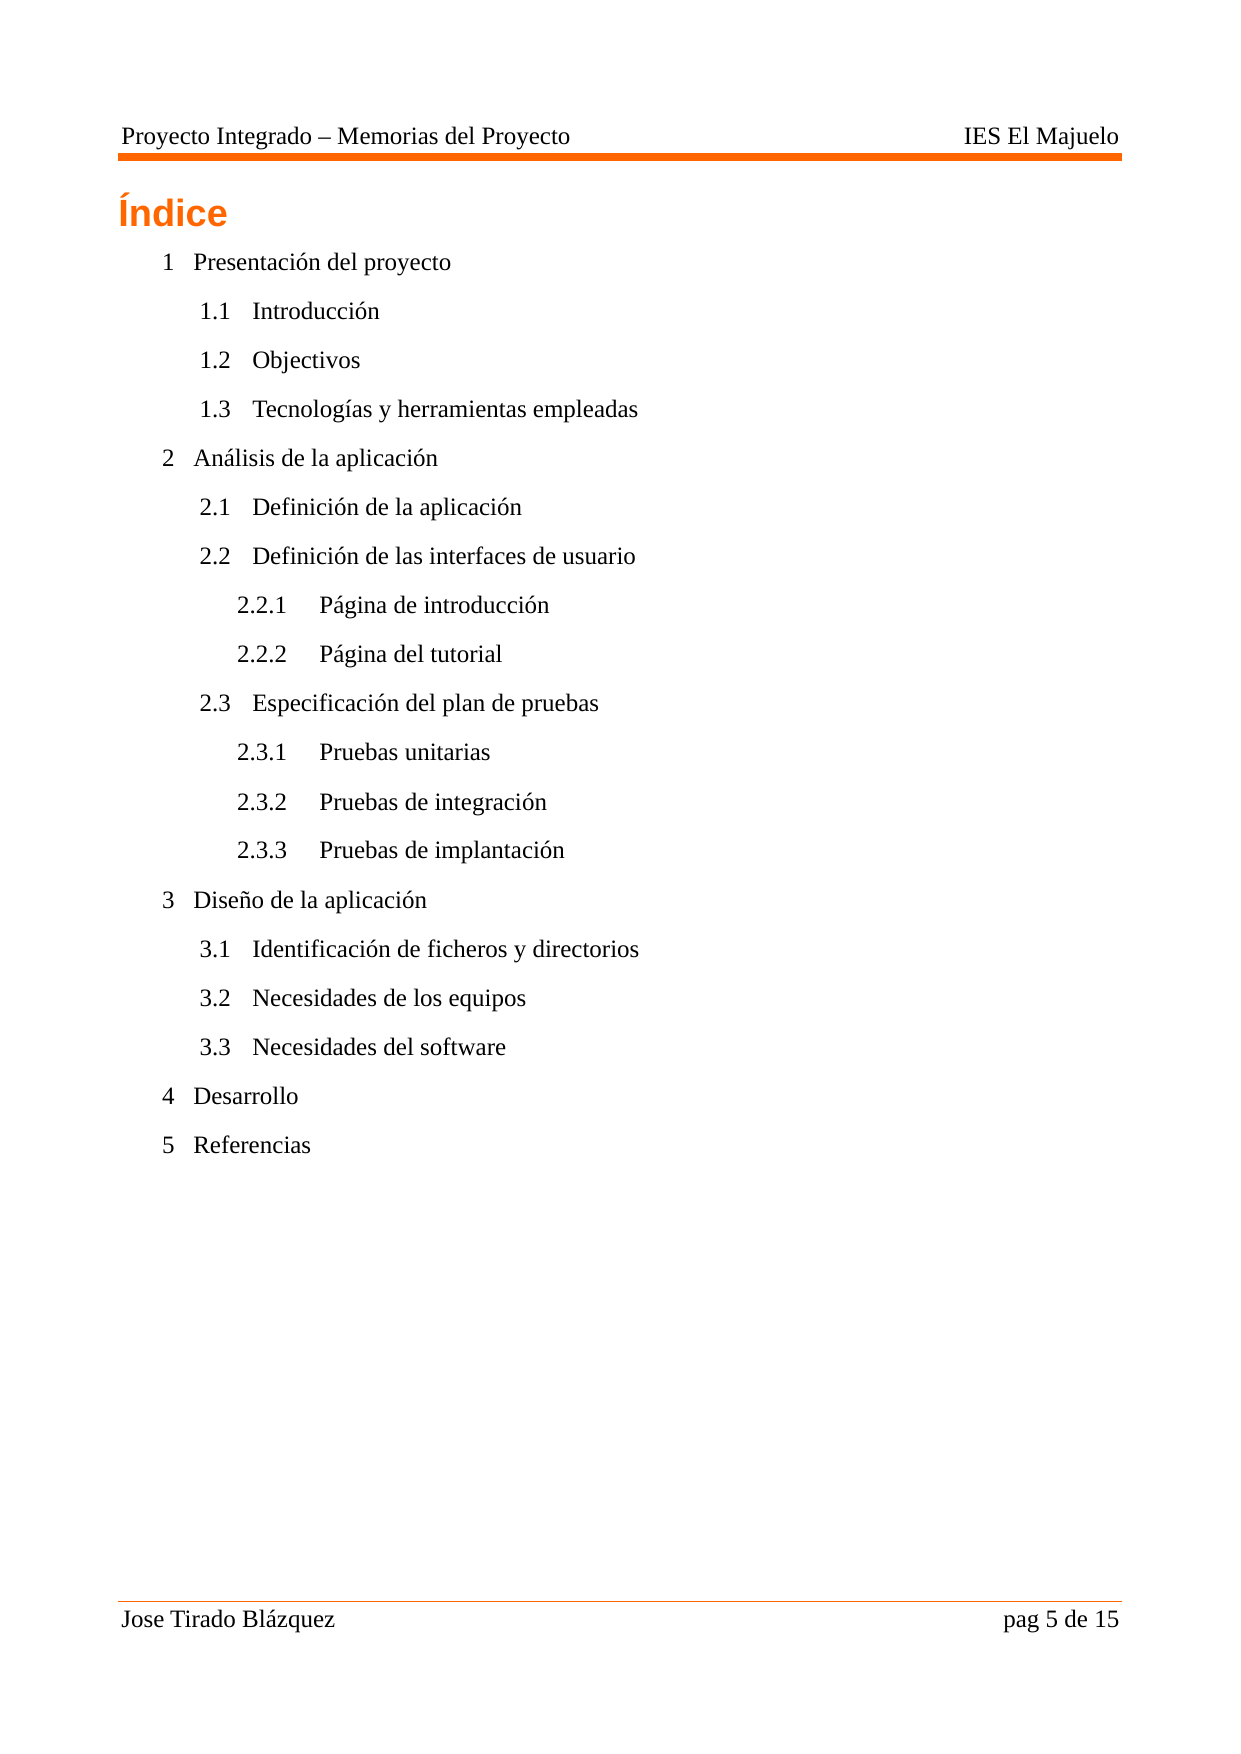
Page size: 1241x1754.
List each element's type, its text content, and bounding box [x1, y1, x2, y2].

list Análisis de la aplicación [156, 443, 1122, 472]
list Definición de las interfaces de usuario [193, 541, 1122, 570]
list Necesidades del software [193, 1032, 1122, 1061]
list Identificación de ficheros y directorios [193, 934, 1122, 962]
list Presentación del proyecto [156, 247, 1122, 276]
list Diseño de la aplicación [156, 885, 1122, 913]
list Pruebas unitarias [231, 737, 1122, 766]
list Introducción [193, 296, 1122, 325]
subtitle Índice [118, 191, 1122, 234]
list Página del tutorial [231, 639, 1122, 668]
list Desarrollo [156, 1081, 1122, 1110]
list Necesidades de los equipos [193, 983, 1122, 1012]
list Objectivos [193, 345, 1122, 374]
list Pruebas de implantación [231, 836, 1122, 864]
list Definición de la aplicación [193, 492, 1122, 521]
list Tecnologías y herramientas empleadas [193, 394, 1122, 423]
list Especificación del plan de pruebas [193, 688, 1122, 717]
list Pruebas de integración [231, 787, 1122, 815]
list Página de introducción [231, 590, 1122, 619]
list Referencias [156, 1130, 1122, 1159]
